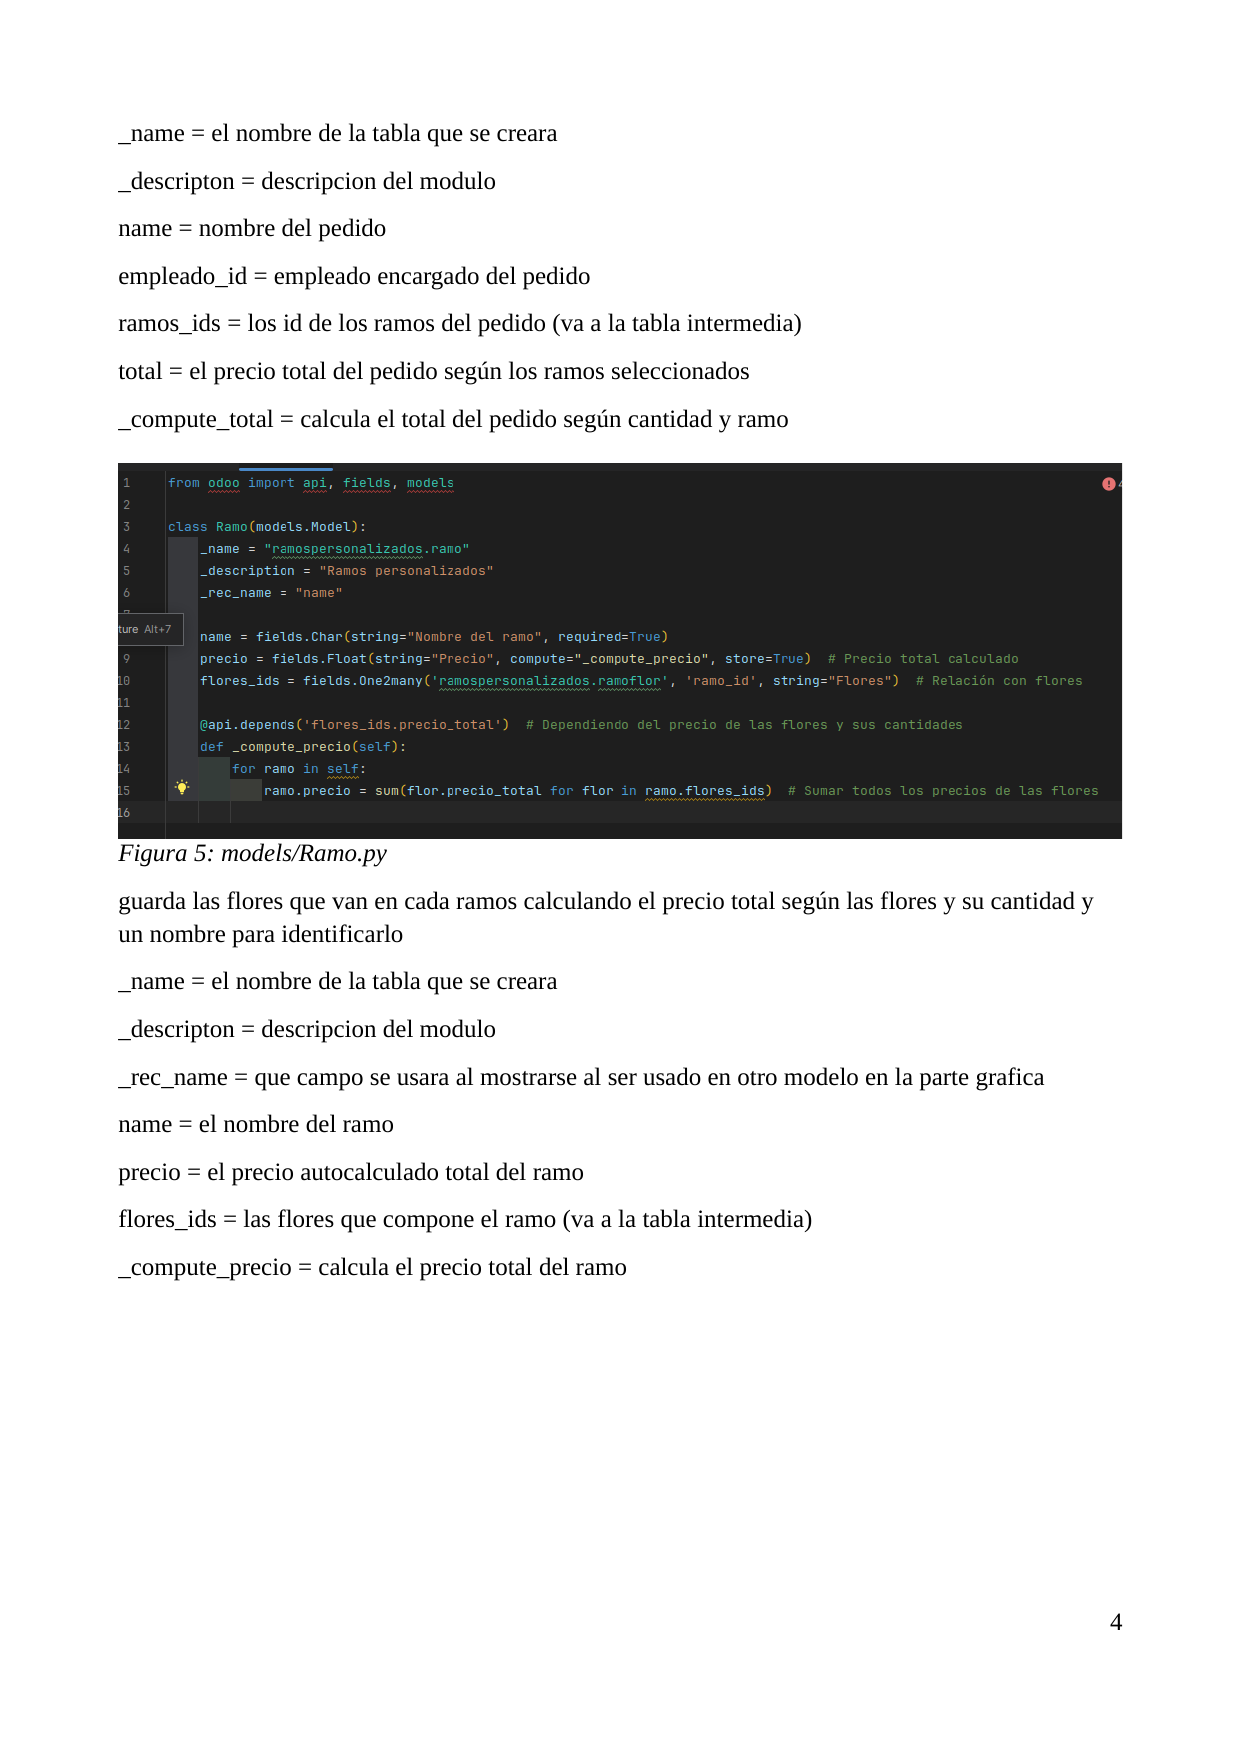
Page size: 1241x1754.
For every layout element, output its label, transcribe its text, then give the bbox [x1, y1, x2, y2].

text empleado_id = empleado encargado del pedido [118, 261, 1122, 290]
text _name = el nombre de la tabla que se creara [118, 966, 1122, 995]
text _compute_precio = calcula el precio total del ramo [118, 1252, 1122, 1281]
text total = el precio total del pedido según los ramos seleccionados [118, 356, 1122, 385]
text _rec_name = que campo se usara al mostrarse al ser usado en otro modelo en la parte grafica [118, 1062, 1122, 1090]
picture [118, 463, 1123, 839]
text _descripton = descripcion del modulo [118, 1014, 1122, 1043]
text guarda las flores que van en cada ramos calculando el precio total según las flores y su cantidad y un nombre para identificarlo [118, 886, 1122, 948]
text name = nombre del pedido [118, 213, 1122, 242]
text _compute_total = calcula el total del pedido según cantidad y ramo [118, 404, 1122, 432]
text _name = el nombre de la tabla que se creara [118, 118, 1122, 147]
text name = el nombre del ramo [118, 1109, 1122, 1138]
text _descripton = descripcion del modulo [118, 166, 1122, 194]
text precio = el precio autocalculado total del ramo [118, 1157, 1122, 1186]
text Figura 5: models/Ramo.py [118, 839, 1122, 867]
text ramos_ids = los id de los ramos del pedido (va a la tabla intermedia) [118, 308, 1122, 337]
text flores_ids = las flores que compone el ramo (va a la tabla intermedia) [118, 1204, 1122, 1233]
